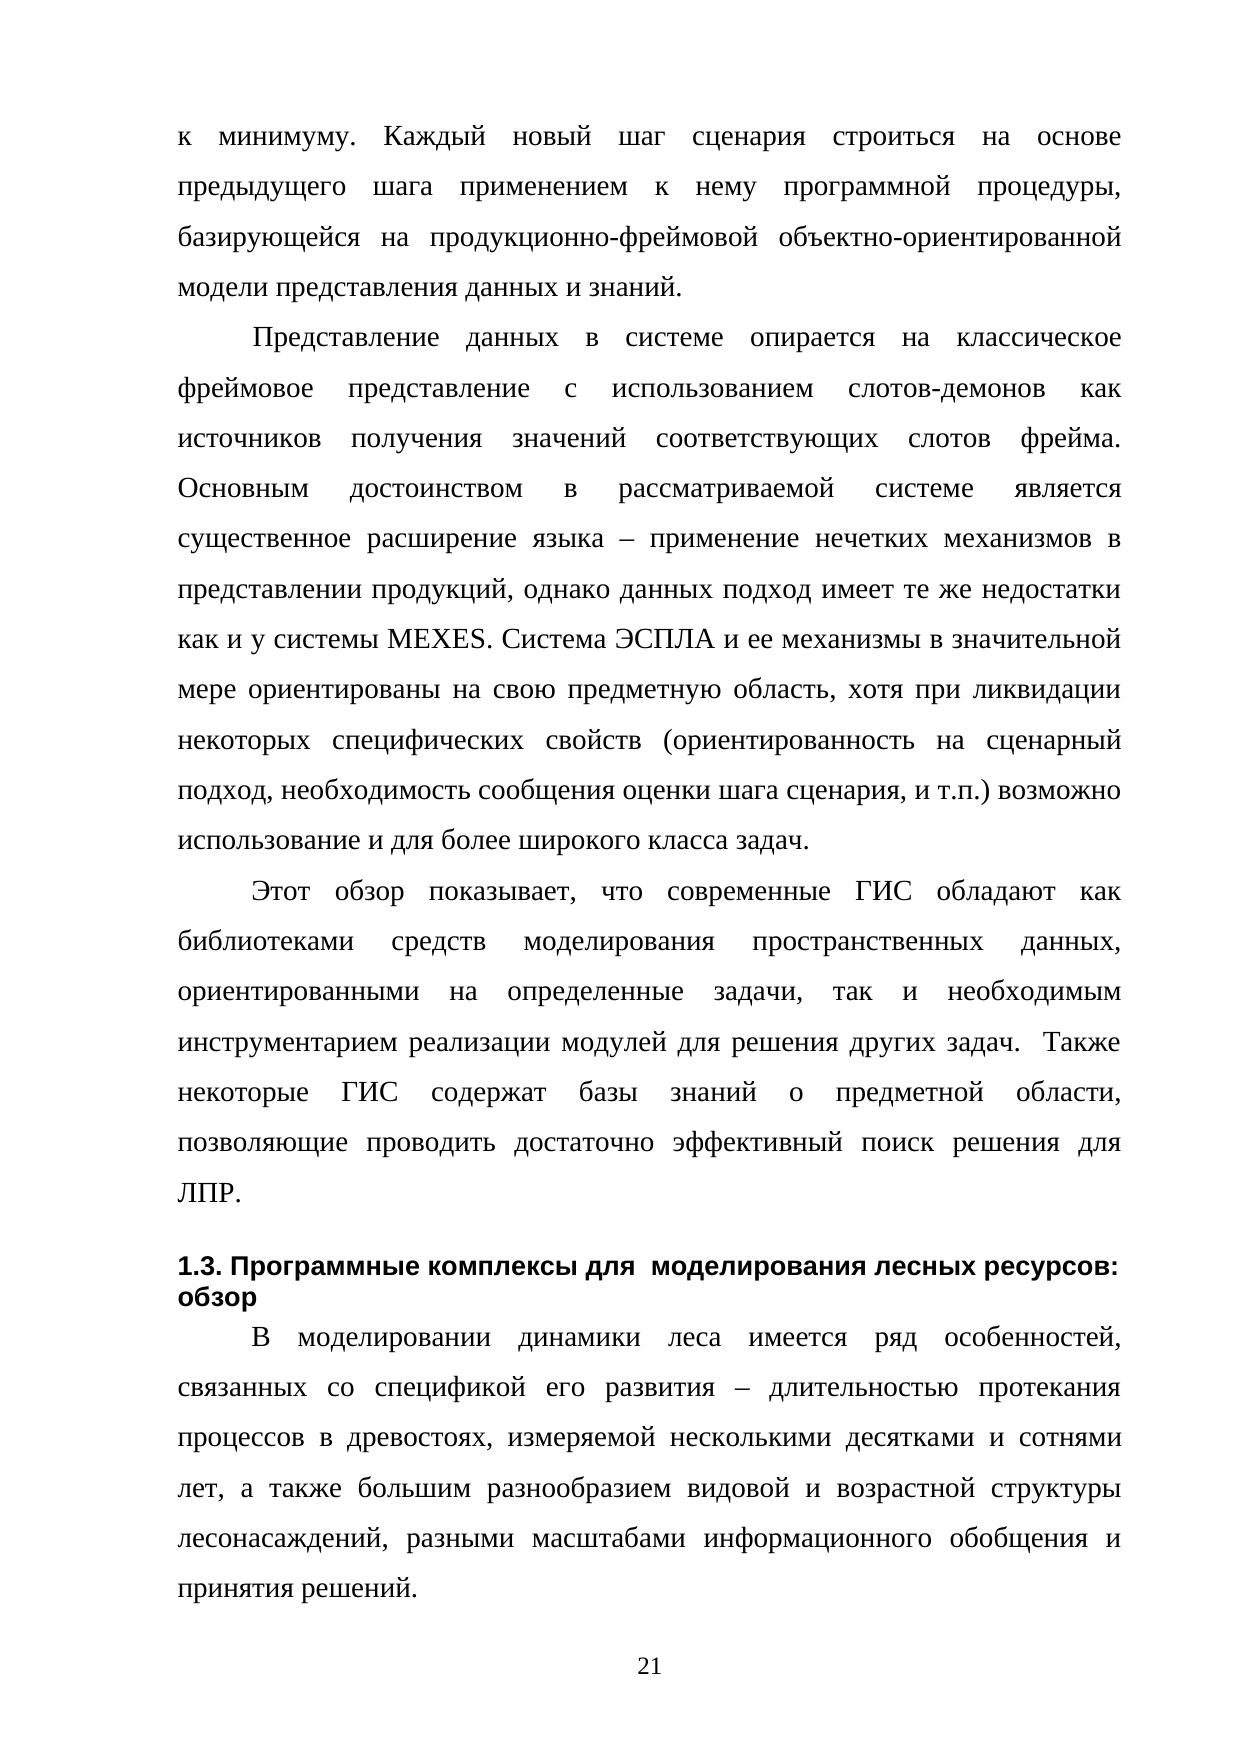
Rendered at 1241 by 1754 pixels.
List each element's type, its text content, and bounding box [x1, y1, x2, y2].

text В моделировании динамики леса имеется ряд особенностей, связанных со спецификой его развития – длительностью протекания процессов в древостоях, измеряемой несколькими десятка­ми и сотнями лет, а также большим разнообразием видовой и возрастной структуры лесонасаждений, разными масштабами информационного обобщения и принятия решений. [177, 1319, 1122, 1604]
subtitle 1.3. Программные комплексы для моделирования лесных ресурсов: обзор [177, 1250, 1122, 1312]
text Представление данных в системе опирается на классическое фреймовое представление с использованием слотов-демонов как источников получения значений соответствующих слотов фрейма. Основным достоинством в рассматриваемой системе является существенное расширение языка – применение нечетких механизмов в представлении продукций, однако данных подход имеет те же недостатки как и у системы MEXES. Система ЭСПЛА и ее механизмы в значительной мере ориентированы на свою предметную область, хотя при ликвидации некоторых специфических свойств (ориентированность на сценарный подход, необходимость сообщения оценки шага сценария, и т.п.) возможно использование и для более широкого класса задач. [177, 319, 1122, 856]
text Этот обзор показывает, что современные ГИС обладают как библиотеками средств моделирования пространственных данных, ориентированными на определенные задачи, так и необходимым инструментарием реализации модулей для решения других задач. Также некоторые ГИС содержат базы знаний о предметной области, позволяющие проводить достаточно эффективный поиск решения для ЛПР. [177, 873, 1122, 1208]
text к минимуму. Каждый новый шаг сценария строиться на основе предыдущего шага применением к нему программной процедуры, базирующейся на продукционно-фреймовой объектно-ориентированной модели представления данных и знаний. [177, 118, 1122, 303]
